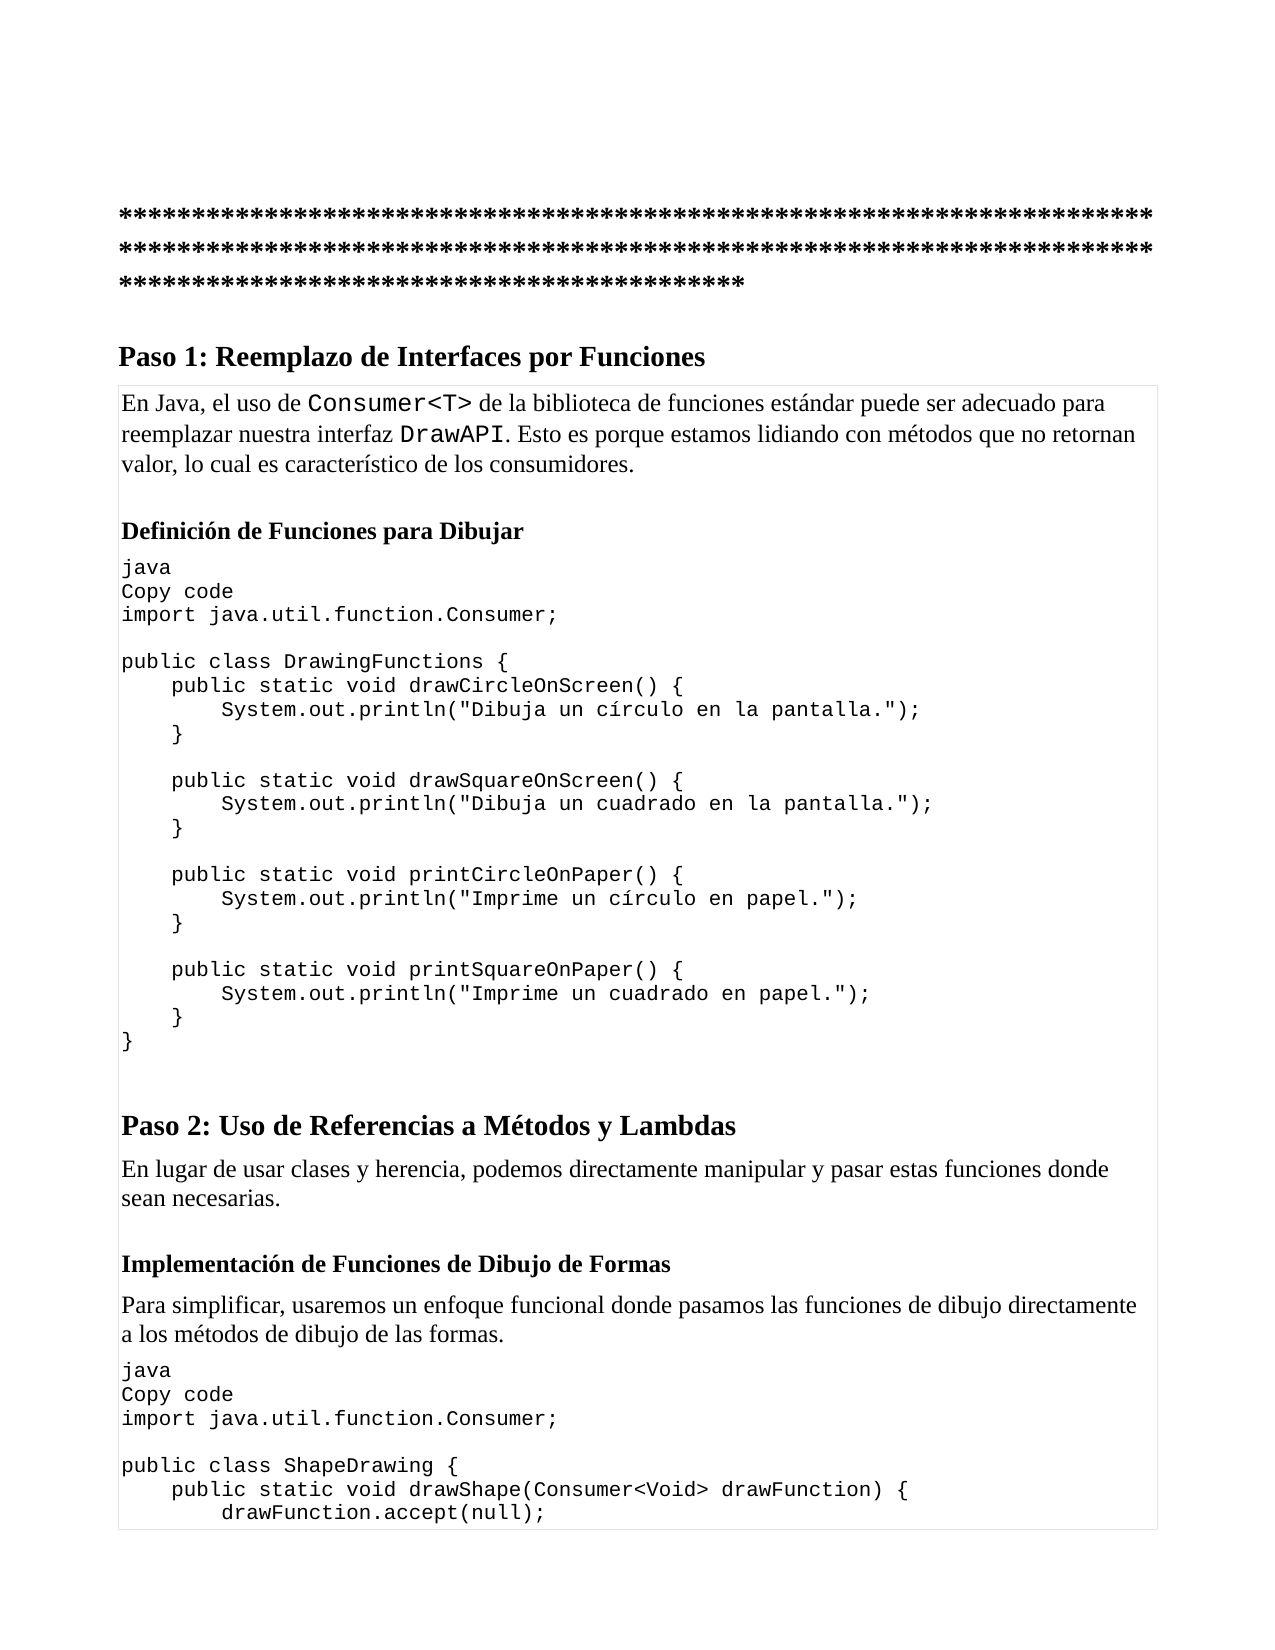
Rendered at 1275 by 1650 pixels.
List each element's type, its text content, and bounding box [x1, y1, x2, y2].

text Copy code [119, 1381, 1157, 1404]
text System.out.println("Imprime un círculo en papel."); [119, 885, 1157, 909]
text } [119, 814, 1157, 841]
text import java.util.function.Consumer; [119, 1404, 1157, 1431]
text public static void drawShape(Consumer<Void> drawFunction) { [119, 1476, 1157, 1499]
text En Java, el uso de Consumer<T> de la biblioteca de funciones estándar puede ser adecuado para reemplazar nuestra interfaz DrawAPI. Esto es porque estamos lidiando con métodos que no retornan valor, lo cual es característico de los consumidores. [119, 386, 1157, 478]
text import java.util.function.Consumer; [119, 601, 1157, 628]
text System.out.println("Imprime un cuadrado en papel."); [119, 979, 1157, 1003]
text } [119, 1003, 1157, 1027]
text } [119, 909, 1157, 935]
text System.out.println("Dibuja un círculo en la pantalla."); [119, 696, 1157, 719]
subtitle Implementación de Funciones de Dibujo de Formas [119, 1246, 1157, 1278]
subtitle Definición de Funciones para Dibujar [119, 513, 1157, 544]
text } [119, 719, 1157, 746]
text public static void printCircleOnPaper() { [119, 861, 1157, 885]
text Para simplificar, usaremos un enfoque funcional donde pasamos las funciones de dibujo directamente a los métodos de dibujo de las formas. [119, 1287, 1157, 1348]
text } [119, 1027, 1157, 1053]
subtitle Paso 1: Reemplazo de Interfaces por Funciones [118, 339, 1157, 372]
text java [119, 554, 1157, 578]
text java [119, 1357, 1157, 1381]
text public static void printSquareOnPaper() { [119, 956, 1157, 979]
text Copy code [119, 578, 1157, 601]
text System.out.println("Dibuja un cuadrado en la pantalla."); [119, 790, 1157, 814]
text drawFunction.accept(null); [119, 1499, 1157, 1529]
subtitle ***************************************************************************************************************************************************************************************** [118, 201, 1157, 301]
text En lugar de usar clases y herencia, podemos directamente manipular y pasar estas funciones donde sean necesarias. [119, 1151, 1157, 1212]
text public class DrawingFunctions { [119, 648, 1157, 672]
text public static void drawCircleOnScreen() { [119, 672, 1157, 696]
subtitle Paso 2: Uso de Referencias a Métodos y Lambdas [119, 1105, 1157, 1142]
text public class ShapeDrawing { [119, 1452, 1157, 1476]
text public static void drawSquareOnScreen() { [119, 767, 1157, 790]
